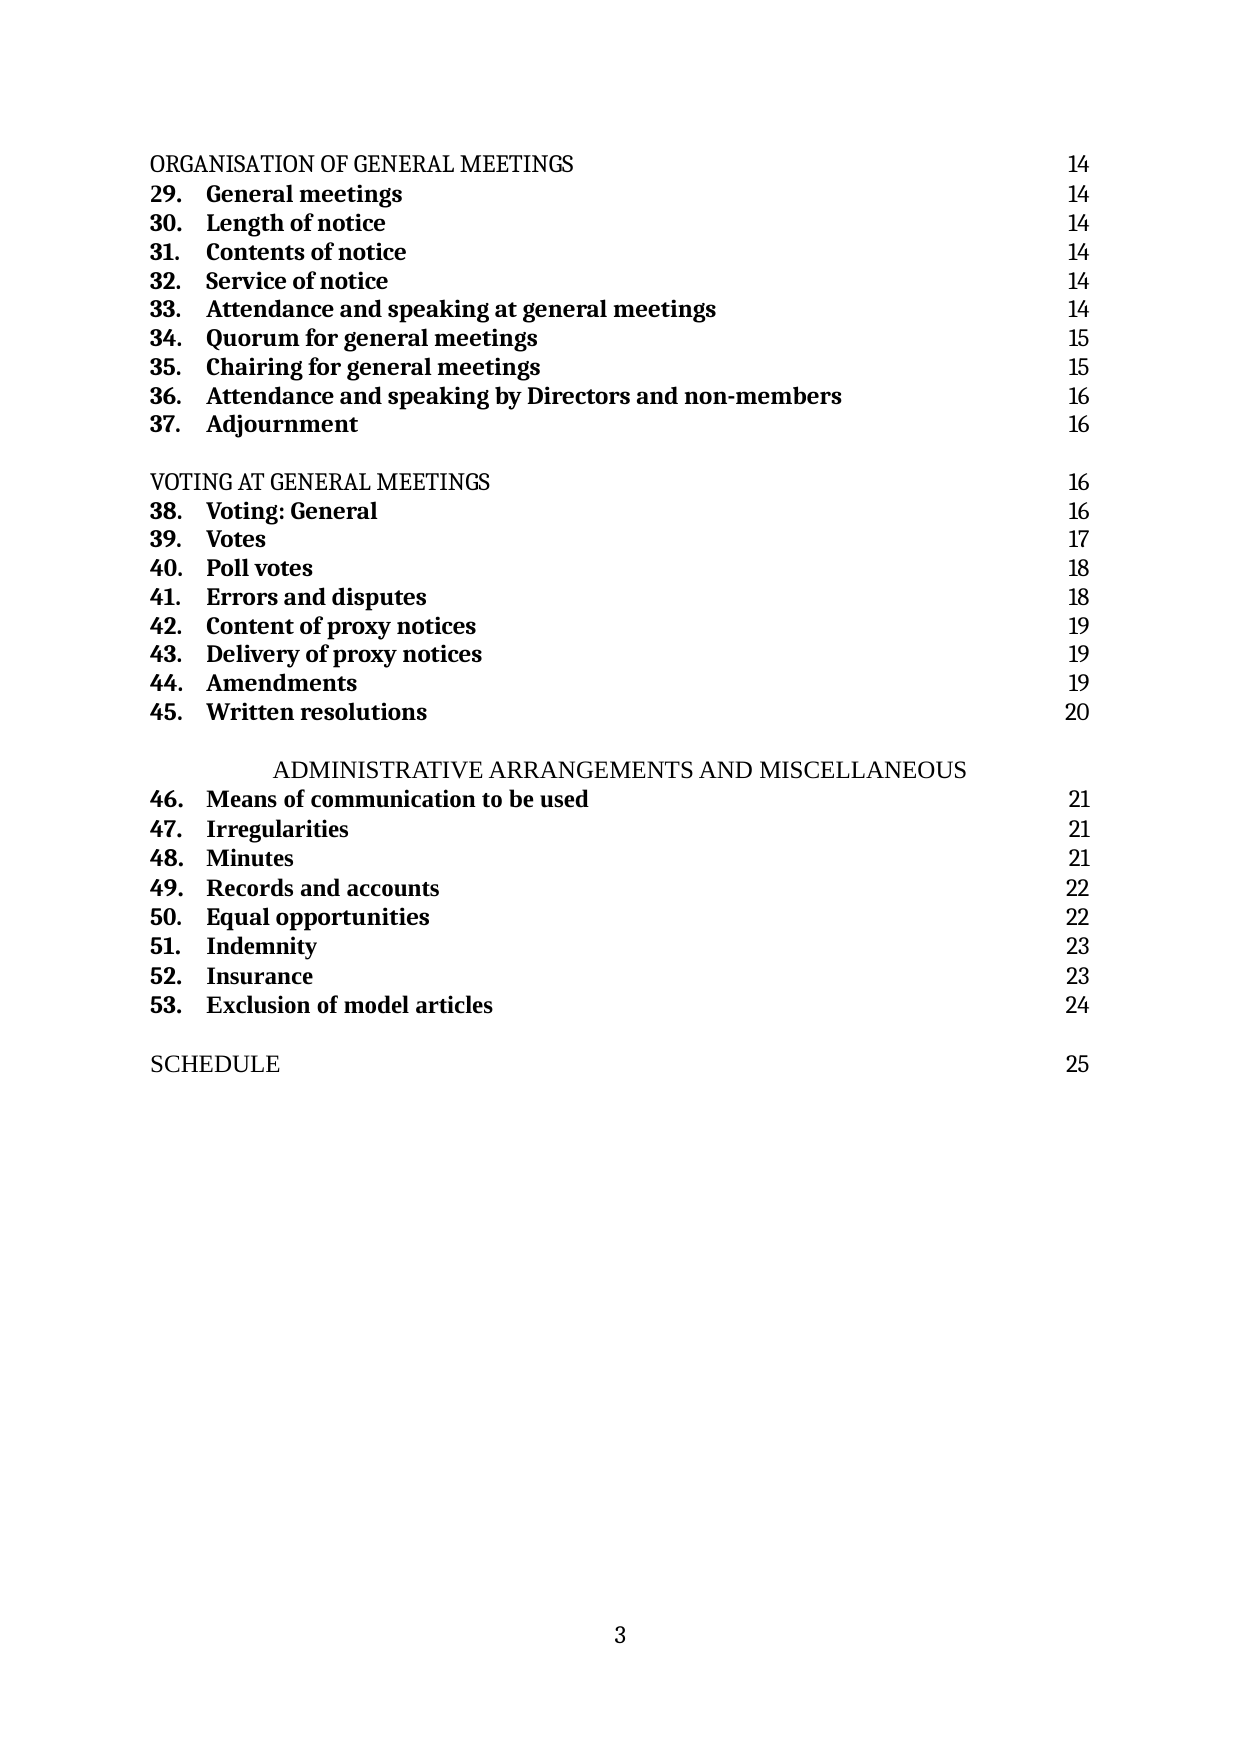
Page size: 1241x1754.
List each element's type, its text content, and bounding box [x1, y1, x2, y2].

text 48. Minutes 21 [150, 843, 1090, 873]
text 46. Means of communication to be used 21 [150, 784, 1090, 814]
text 40. Poll votes 18 [150, 554, 1090, 583]
text 34. Quorum for general meetings 15 [150, 324, 1090, 353]
text 44. Amendments 19 [150, 669, 1090, 698]
text 35. Chairing for general meetings 15 [150, 353, 1090, 382]
text 36. Attendance and speaking by Directors and non-members 16 [150, 382, 1090, 410]
text 39. Votes 17 [150, 525, 1090, 554]
text 49. Records and accounts 22 [150, 873, 1090, 902]
text 37. Adjournment 16 [150, 410, 1090, 439]
text 41. Errors and disputes 18 [150, 583, 1090, 612]
text 32. Service of notice 14 [150, 267, 1090, 295]
text 53. Exclusion of model articles 24 [150, 990, 1090, 1020]
text VOTING AT GENERAL MEETINGS 16 [150, 468, 1090, 497]
text 50. Equal opportunities 22 [150, 902, 1090, 931]
text 33. Attendance and speaking at general meetings 14 [150, 295, 1090, 324]
text 45. Written resolutions 20 [150, 698, 1090, 727]
text ORGANISATION OF GENERAL MEETINGS 14 [150, 150, 1090, 179]
text SCHEDULE 25 [150, 1049, 1090, 1078]
text 42. Content of proxy notices 19 [150, 612, 1090, 640]
text 38. Voting: General 16 [150, 497, 1090, 525]
text 52. Insurance 23 [150, 961, 1090, 990]
text 31. Contents of notice 14 [150, 238, 1090, 267]
text 29. General meetings 14 [150, 179, 1090, 208]
text 51. Indemnity 23 [150, 931, 1090, 961]
text 43. Delivery of proxy notices 19 [150, 640, 1090, 669]
text 30. Length of notice 14 [150, 208, 1090, 238]
text 47. Irregularities 21 [150, 814, 1090, 843]
text ADMINISTRATIVE ARRANGEMENTS AND MISCELLANEOUS [150, 755, 1090, 784]
